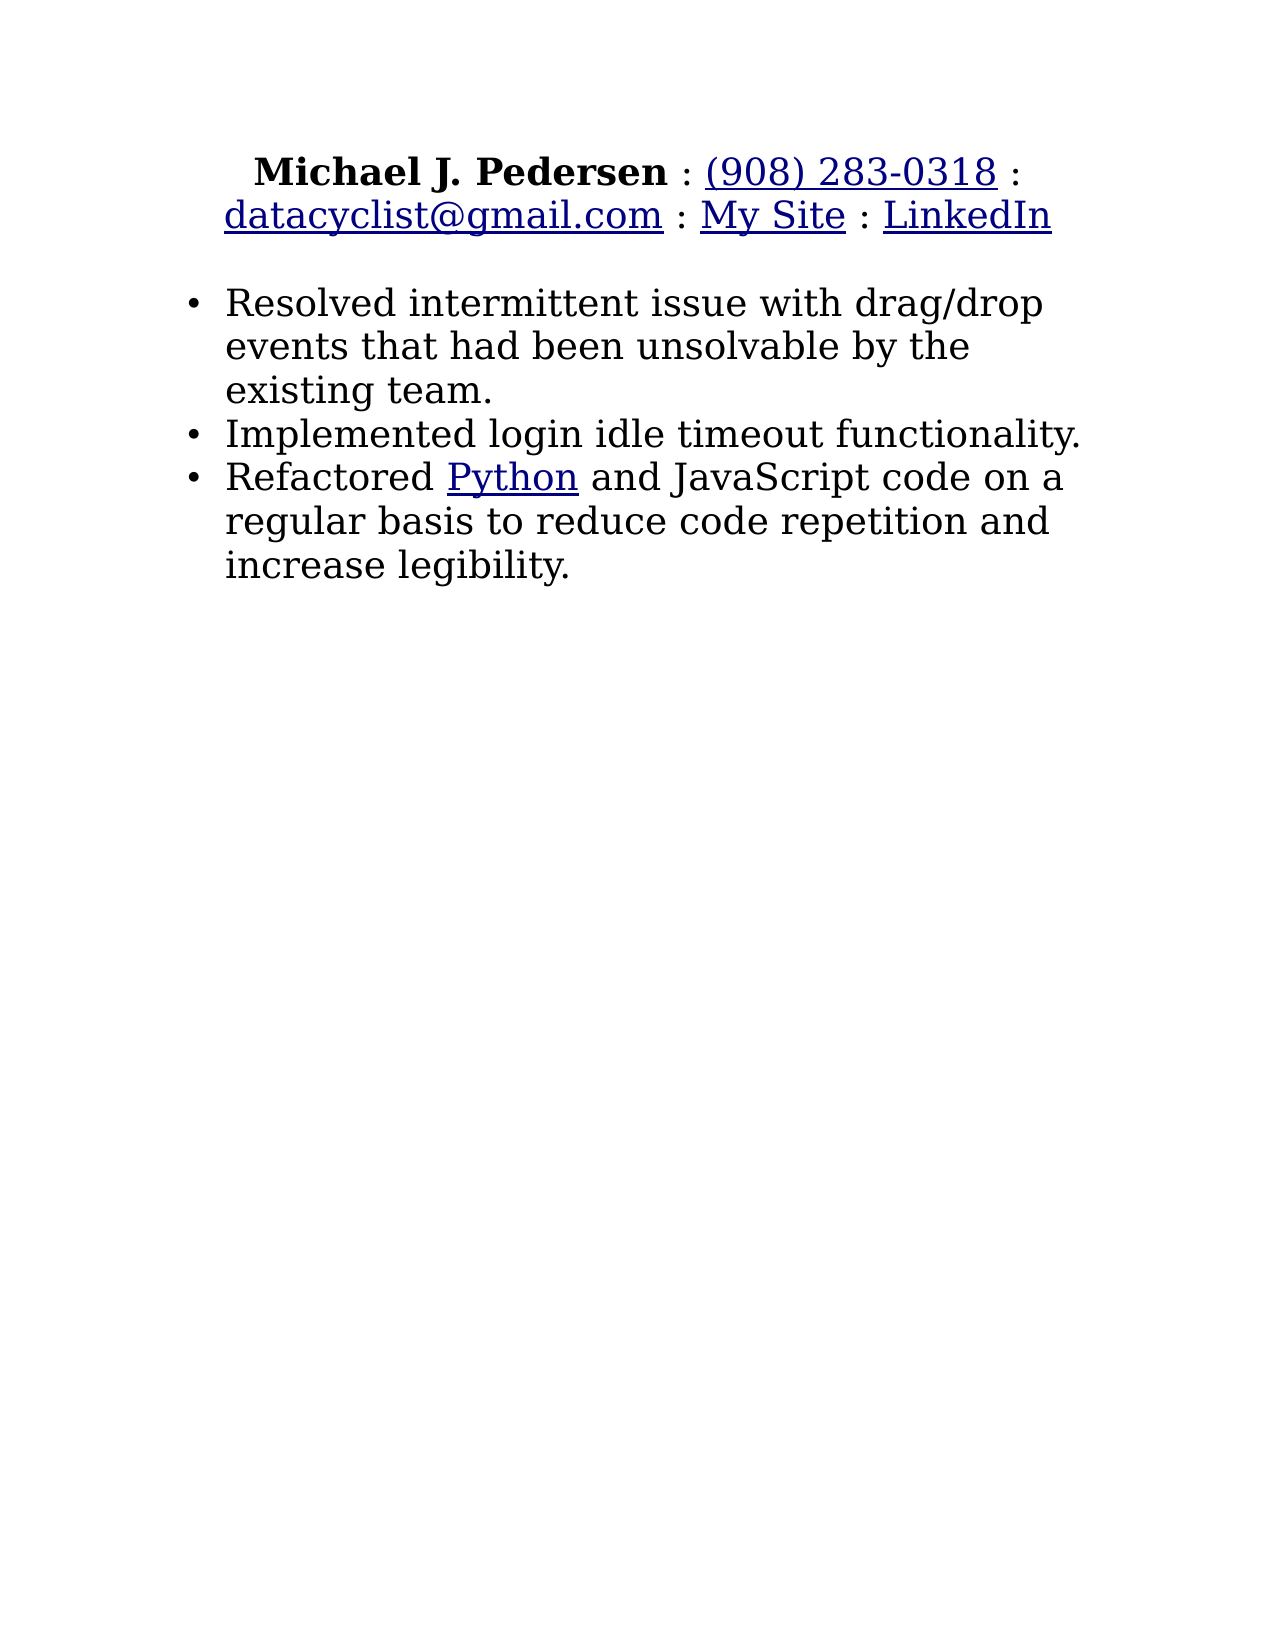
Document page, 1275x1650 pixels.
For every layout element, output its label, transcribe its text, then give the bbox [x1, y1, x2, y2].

list Implemented login idle timeout functionality. [187, 412, 1125, 456]
list Refactored Python and JavaScript code on a regular basis to reduce code repetition and increase legibility. [187, 456, 1125, 587]
list Resolved intermittent issue with drag/drop events that had been unsolvable by the existing team. [187, 281, 1125, 412]
